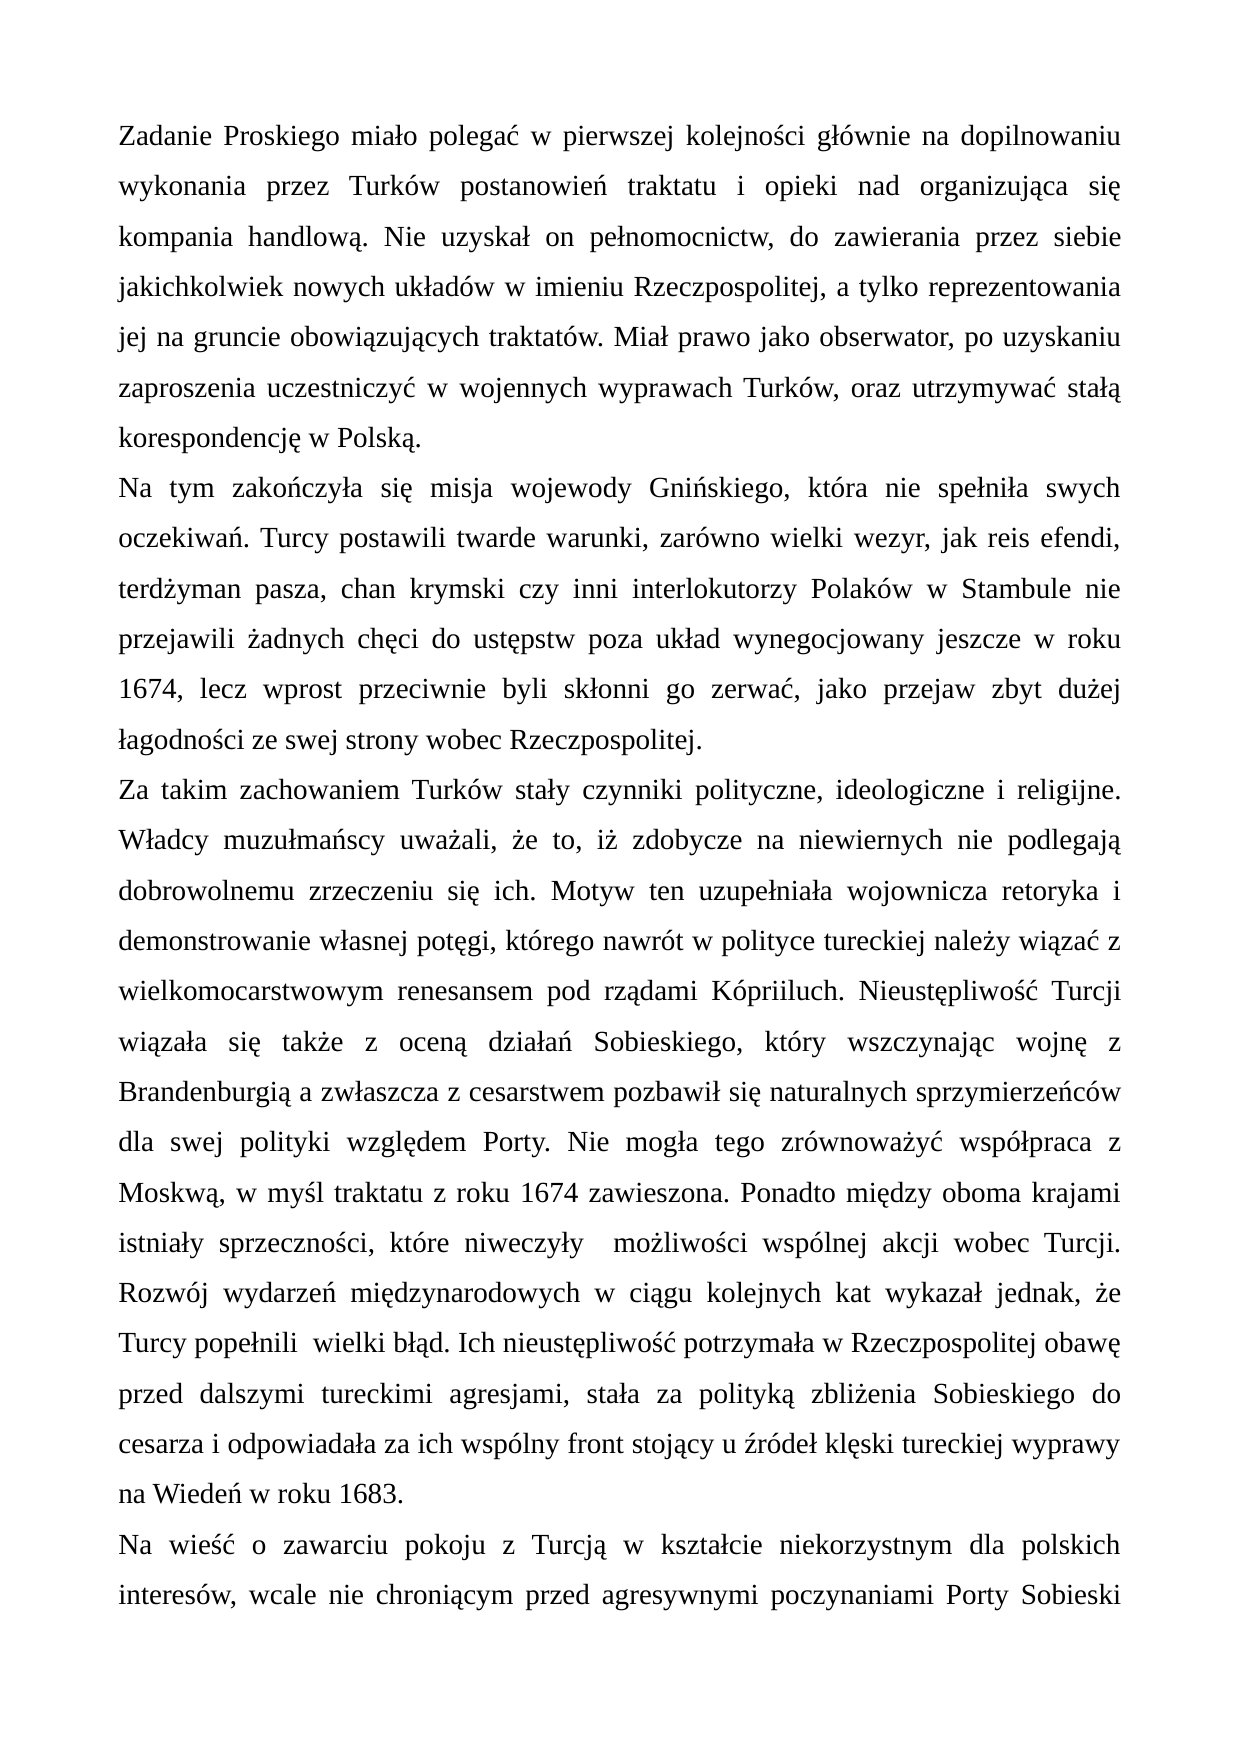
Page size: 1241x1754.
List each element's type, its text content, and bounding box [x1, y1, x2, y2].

text Zadanie Proskiego miało polegać w pierwszej kolejności głównie na dopilnowaniu wykonania przez Turków postanowień traktatu i opieki nad organizująca się kompania handlową. Nie uzyskał on pełnomocnictw, do zawierania przez siebie jakichkolwiek nowych układów w imieniu Rzeczpospolitej, a tylko reprezentowania jej na gruncie obowiązujących traktatów. Miał prawo jako obserwator, po uzyskaniu zaproszenia uczestniczyć w wojennych wyprawach Turków, oraz utrzymywać stałą korespondencję w Polską. [118, 118, 1122, 453]
text Na wieść o zawarciu pokoju z Turcją w kształcie niekorzystnym dla polskich interesów, wcale nie chroniącym przed agresywnymi poczynaniami Porty Sobieski [118, 1527, 1122, 1611]
text Za takim zachowaniem Turków stały czynniki polityczne, ideologiczne i religijne. Władcy muzułmańscy uważali, że to, iż zdobycze na niewiernych nie podlegają dobrowolnemu zrzeczeniu się ich. Motyw ten uzupełniała wojownicza retoryka i demonstrowanie własnej potęgi, którego nawrót w polityce tureckiej należy wiązać z wielkomocarstwowym renesansem pod rządami Kópriiluch. Nieustępliwość Turcji wiązała się także z oceną działań Sobieskiego, który wszczynając wojnę z Brandenburgią a zwłaszcza z cesarstwem pozbawił się naturalnych sprzymierzeńców dla swej polityki względem Porty. Nie mogła tego zrównoważyć współpraca z Moskwą, w myśl traktatu z roku 1674 zawieszona. Ponadto między oboma krajami istniały sprzeczności, które niweczyły możliwości wspólnej akcji wobec Turcji. Rozwój wydarzeń międzynarodowych w ciągu kolejnych kat wykazał jednak, że Turcy popełnili wielki błąd. Ich nieustępliwość potrzymała w Rzeczpospolitej obawę przed dalszymi tureckimi agresjami, stała za polityką zbliżenia Sobieskiego do cesarza i odpowiadała za ich wspólny front stojący u źródeł klęski tureckiej wyprawy na Wiedeń w roku 1683. [118, 772, 1122, 1510]
text Na tym zakończyła się misja wojewody Gnińskiego, która nie spełniła swych oczekiwań. Turcy postawili twarde warunki, zarówno wielki wezyr, jak reis efendi, terdżyman pasza, chan krymski czy inni interlokutorzy Polaków w Stambule nie przejawili żadnych chęci do ustępstw poza układ wynegocjowany jeszcze w roku 1674, lecz wprost przeciwnie byli skłonni go zerwać, jako przejaw zbyt dużej łagodności ze swej strony wobec Rzeczpospolitej. [118, 470, 1122, 755]
